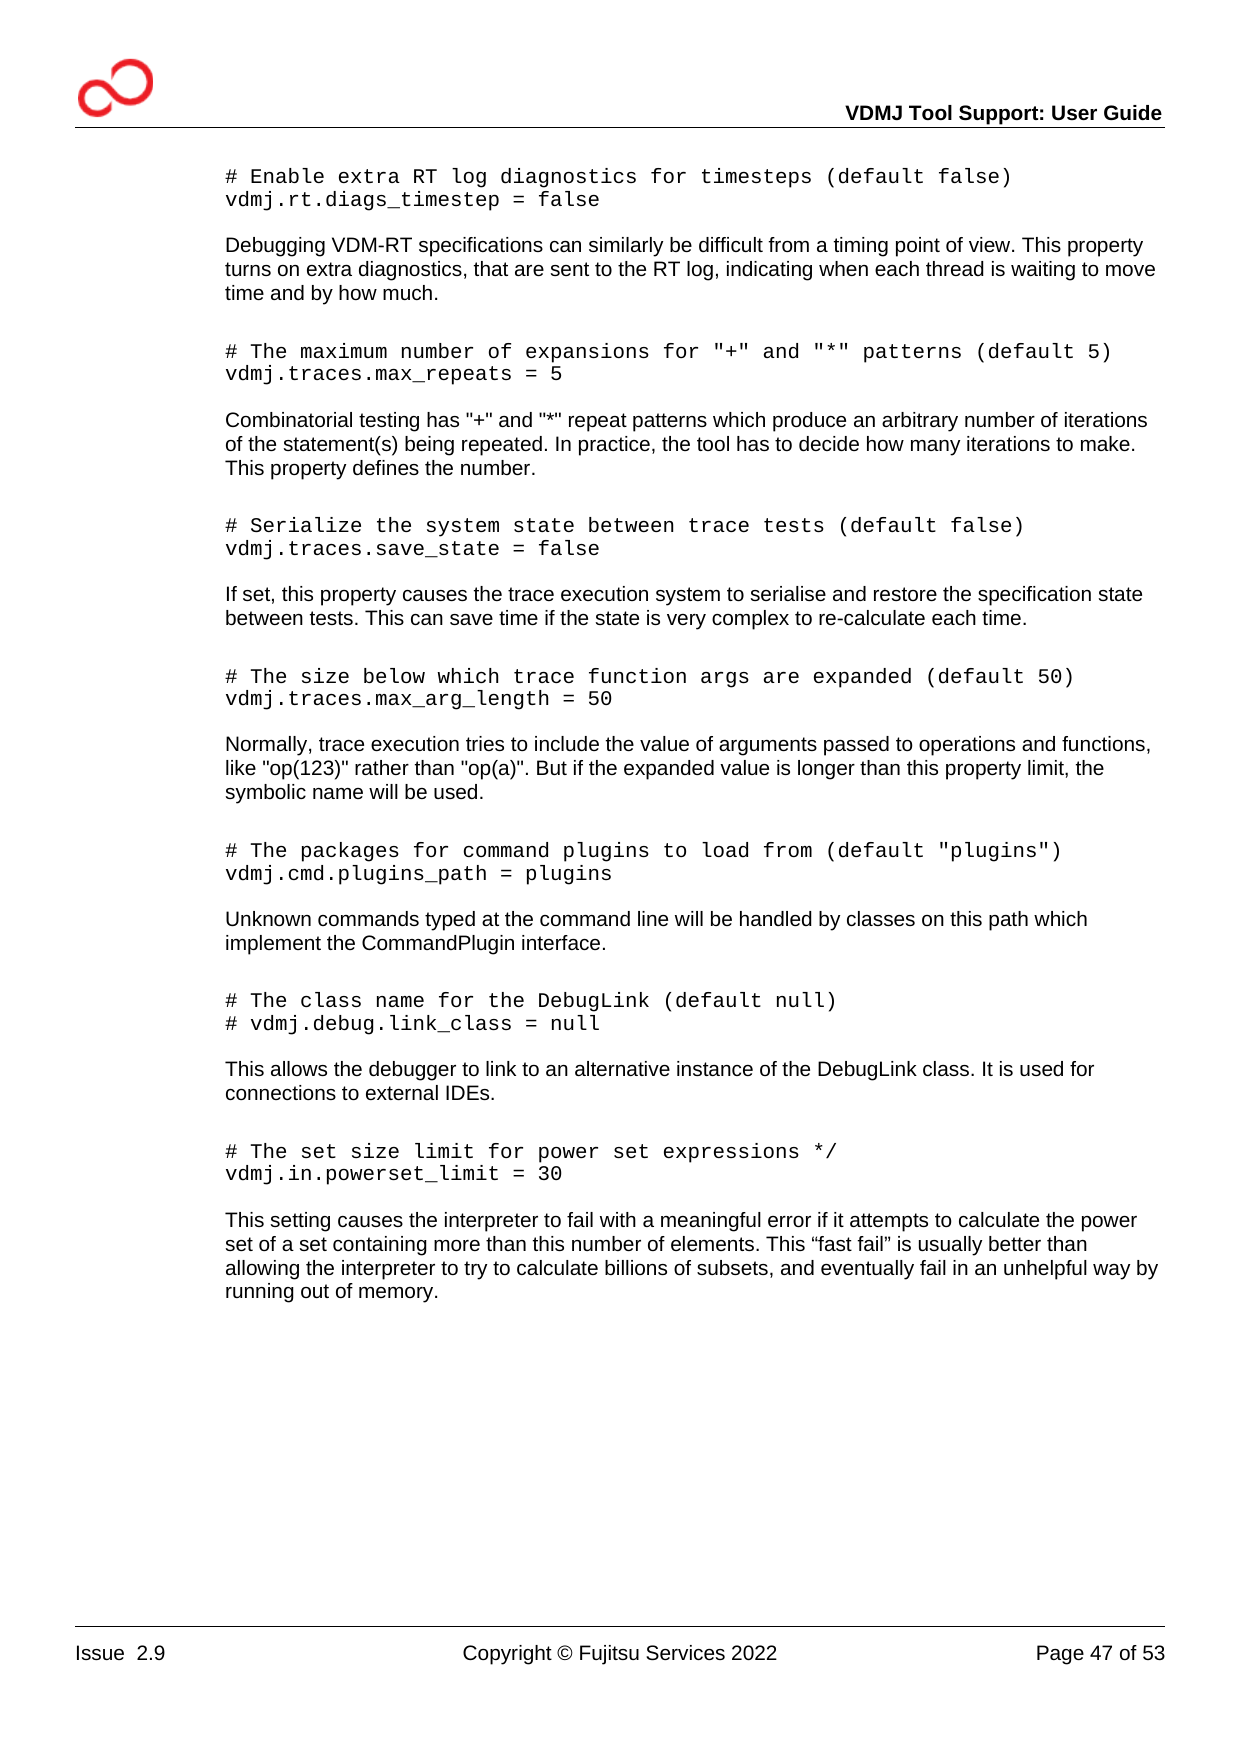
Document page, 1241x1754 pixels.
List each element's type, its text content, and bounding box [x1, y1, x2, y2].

text Debugging VDM-RT specifications can similarly be difficult from a timing point of view. This property turns on extra diagnostics, that are sent to the RT log, indicating when each thread is waiting to move time and by how much. [225, 233, 1165, 305]
text # Serialize the system state between trace tests (default false) [225, 515, 1165, 537]
text vdmj.traces.max_arg_length = 50 [225, 688, 1165, 710]
text vdmj.in.powerset_limit = 30 [225, 1163, 1165, 1185]
text vdmj.cmd.plugins_path = plugins [225, 862, 1165, 884]
text # Enable extra RT log diagnostics for timesteps (default false) [225, 166, 1165, 188]
text vdmj.traces.save_state = false [225, 537, 1165, 560]
text # The maximum number of expansions for "+" and "*" patterns (default 5) [225, 340, 1165, 363]
text If set, this property causes the trace execution system to serialise and restore the specification state between tests. This can save time if the state is very complex to re-calculate each time. [225, 582, 1165, 630]
text This allows the debugger to link to an alternative instance of the DebugLink class. It is used for connections to external IDEs. [225, 1057, 1165, 1105]
text vdmj.traces.max_repeats = 5 [225, 363, 1165, 385]
text # vdmj.debug.link_class = null [225, 1012, 1165, 1035]
text Normally, trace execution tries to include the value of arguments passed to operations and functions, like "op(123)" rather than "op(a)". But if the expanded value is longer than this property limit, the symbolic name will be used. [225, 733, 1165, 804]
text This setting causes the interpreter to fail with a meaningful error if it attempts to calculate the power set of a set containing more than this number of elements. This “fast fail” is usually better than allowing the interpreter to try to calculate billions of subsets, and eventually fail in an unhelpful way by running out of memory. [225, 1208, 1165, 1304]
text Unknown commands typed at the command line will be handled by classes on this path which implement the CommandPlugin interface. [225, 907, 1165, 955]
text # The packages for command plugins to load from (default "plugins") [225, 839, 1165, 862]
picture [78, 52, 153, 127]
text Combinatorial testing has "+" and "*" repeat patterns which produce an arbitrary number of iterations of the statement(s) being repeated. In practice, the tool has to decide how many iterations to make. This property defines the number. [225, 408, 1165, 480]
text # The class name for the DebugLink (default null) [225, 990, 1165, 1012]
text vdmj.rt.diags_timestep = false [225, 188, 1165, 211]
text # The size below which trace function args are expanded (default 50) [225, 665, 1165, 688]
text # The set size limit for power set expressions */ [225, 1140, 1165, 1163]
